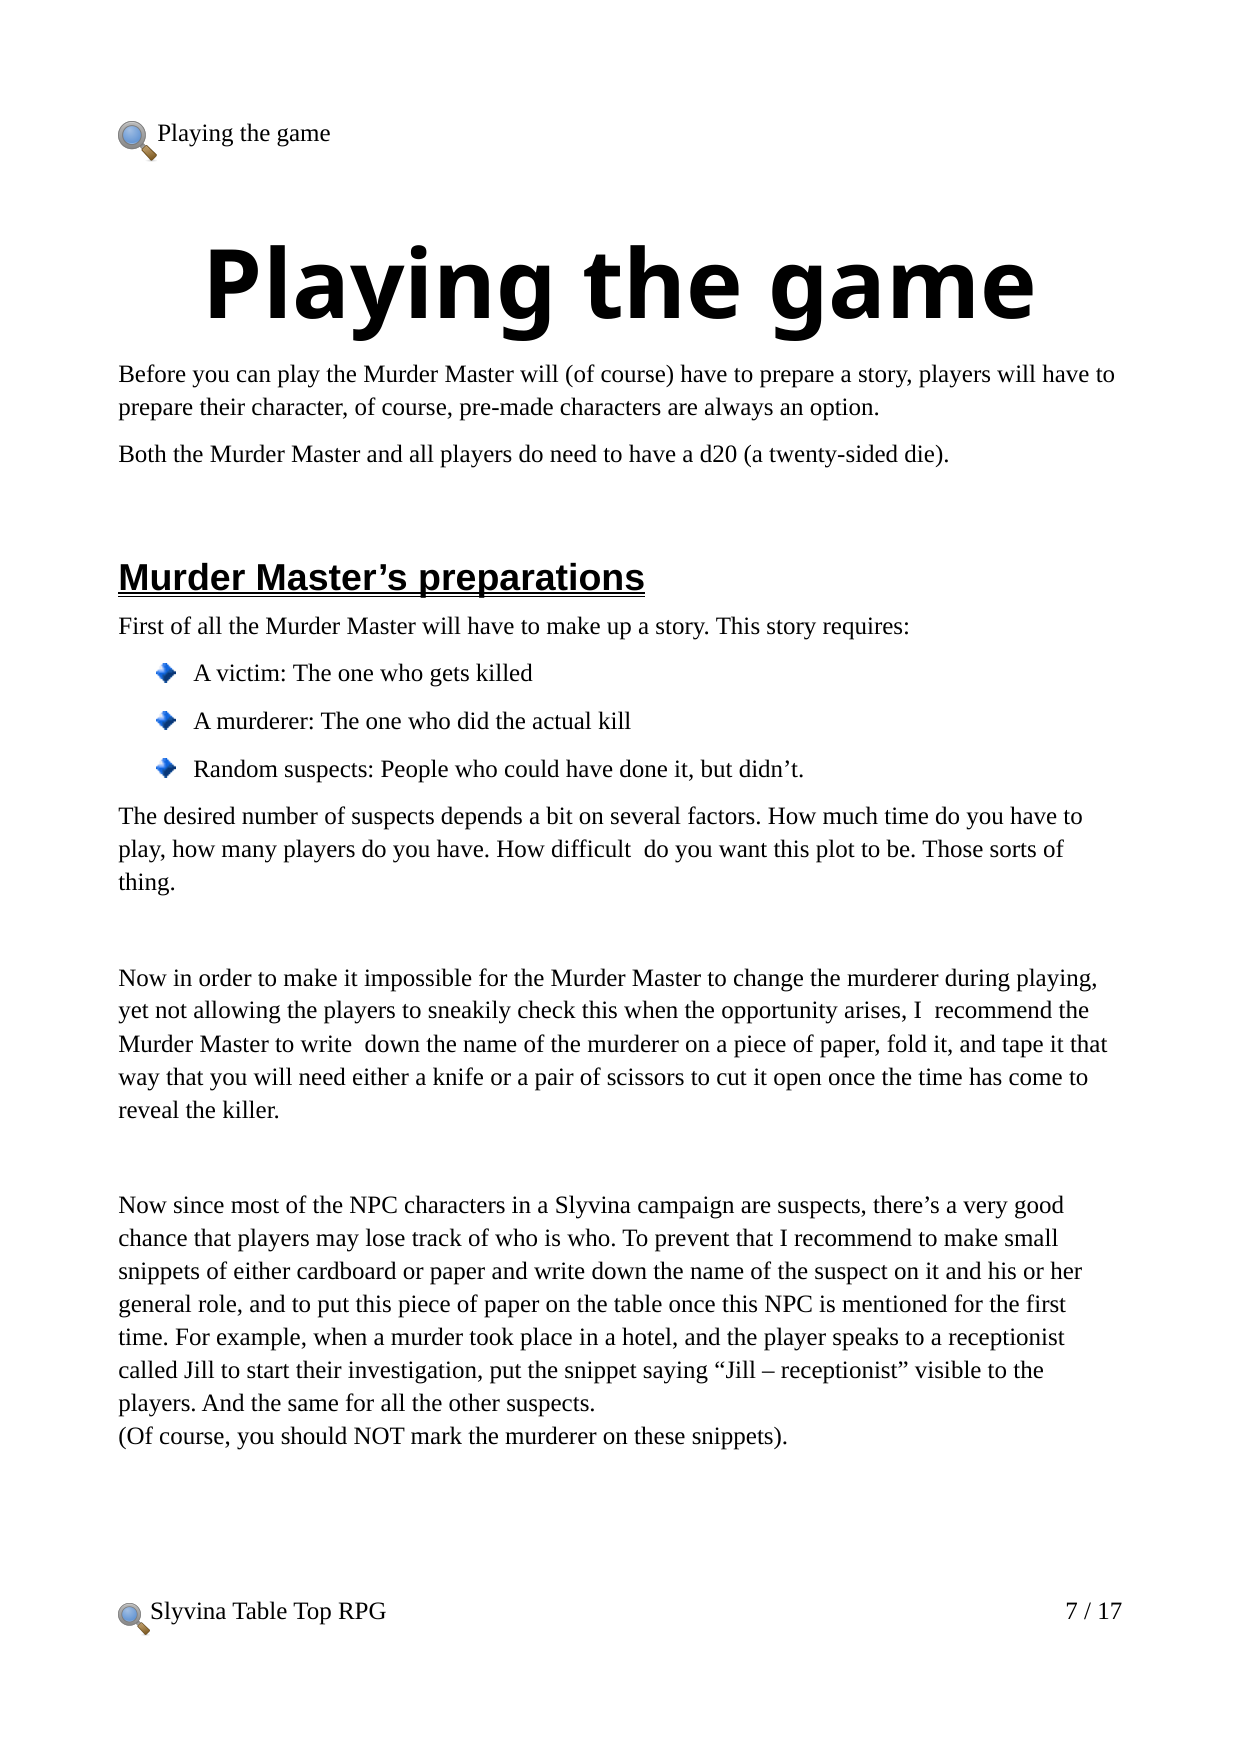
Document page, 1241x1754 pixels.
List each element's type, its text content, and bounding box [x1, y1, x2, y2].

list A murderer: The one who did the actual kill [156, 706, 1122, 735]
text Now in order to make it impossible for the Murder Master to change the murderer during playing, yet not allowing the players to sneakily check this when the opportunity arises, I recommend the Murder Master to write down the name of the murderer on a piece of paper, fold it, and tape it that way that you will need either a knife or a pair of scissors to cut it open once the time has come to reveal the killer. [118, 963, 1122, 1123]
text Both the Murder Master and all players do need to have a d20 (a twenty-sided die). [118, 439, 1122, 468]
picture [118, 1603, 150, 1636]
text Now since most of the NPC characters in a Slyvina campaign are suspects, there’s a very good chance that players may lose track of who is who. To prevent that I recommend to make small snippets of either cardboard or paper and write down the name of the suspect on it and his or her general role, and to put this piece of paper on the table once this NPC is mentioned for the first time. For example, when a murder took place in a hotel, and the player speaks to a receptionist called Jill to start their investigation, put the snippet saying “Jill – receptionist” visible to the players. And the same for all the other suspects. (Of course, you should NOT mark the murderer on these snippets). [118, 1190, 1122, 1450]
picture [156, 711, 176, 730]
subtitle Murder Master’s preparations [118, 555, 1122, 598]
text First of all the Murder Master will have to make up a story. This story requires: [118, 611, 1122, 640]
text The desired number of suspects depends a bit on several factors. How much time do you have to play, how many players do you have. How difficult do you want this plot to be. Those sorts of thing. [118, 801, 1122, 896]
subtitle Playing the game [118, 216, 1122, 346]
picture [156, 663, 176, 683]
picture [118, 121, 158, 162]
text Before you can play the Murder Master will (of course) have to prepare a story, players will have to prepare their character, of course, pre-made characters are always an option. [118, 359, 1122, 420]
list Random suspects: People who could have done it, but didn’t. [156, 754, 1122, 782]
list A victim: The one who gets killed [156, 658, 1122, 687]
picture [156, 758, 176, 778]
